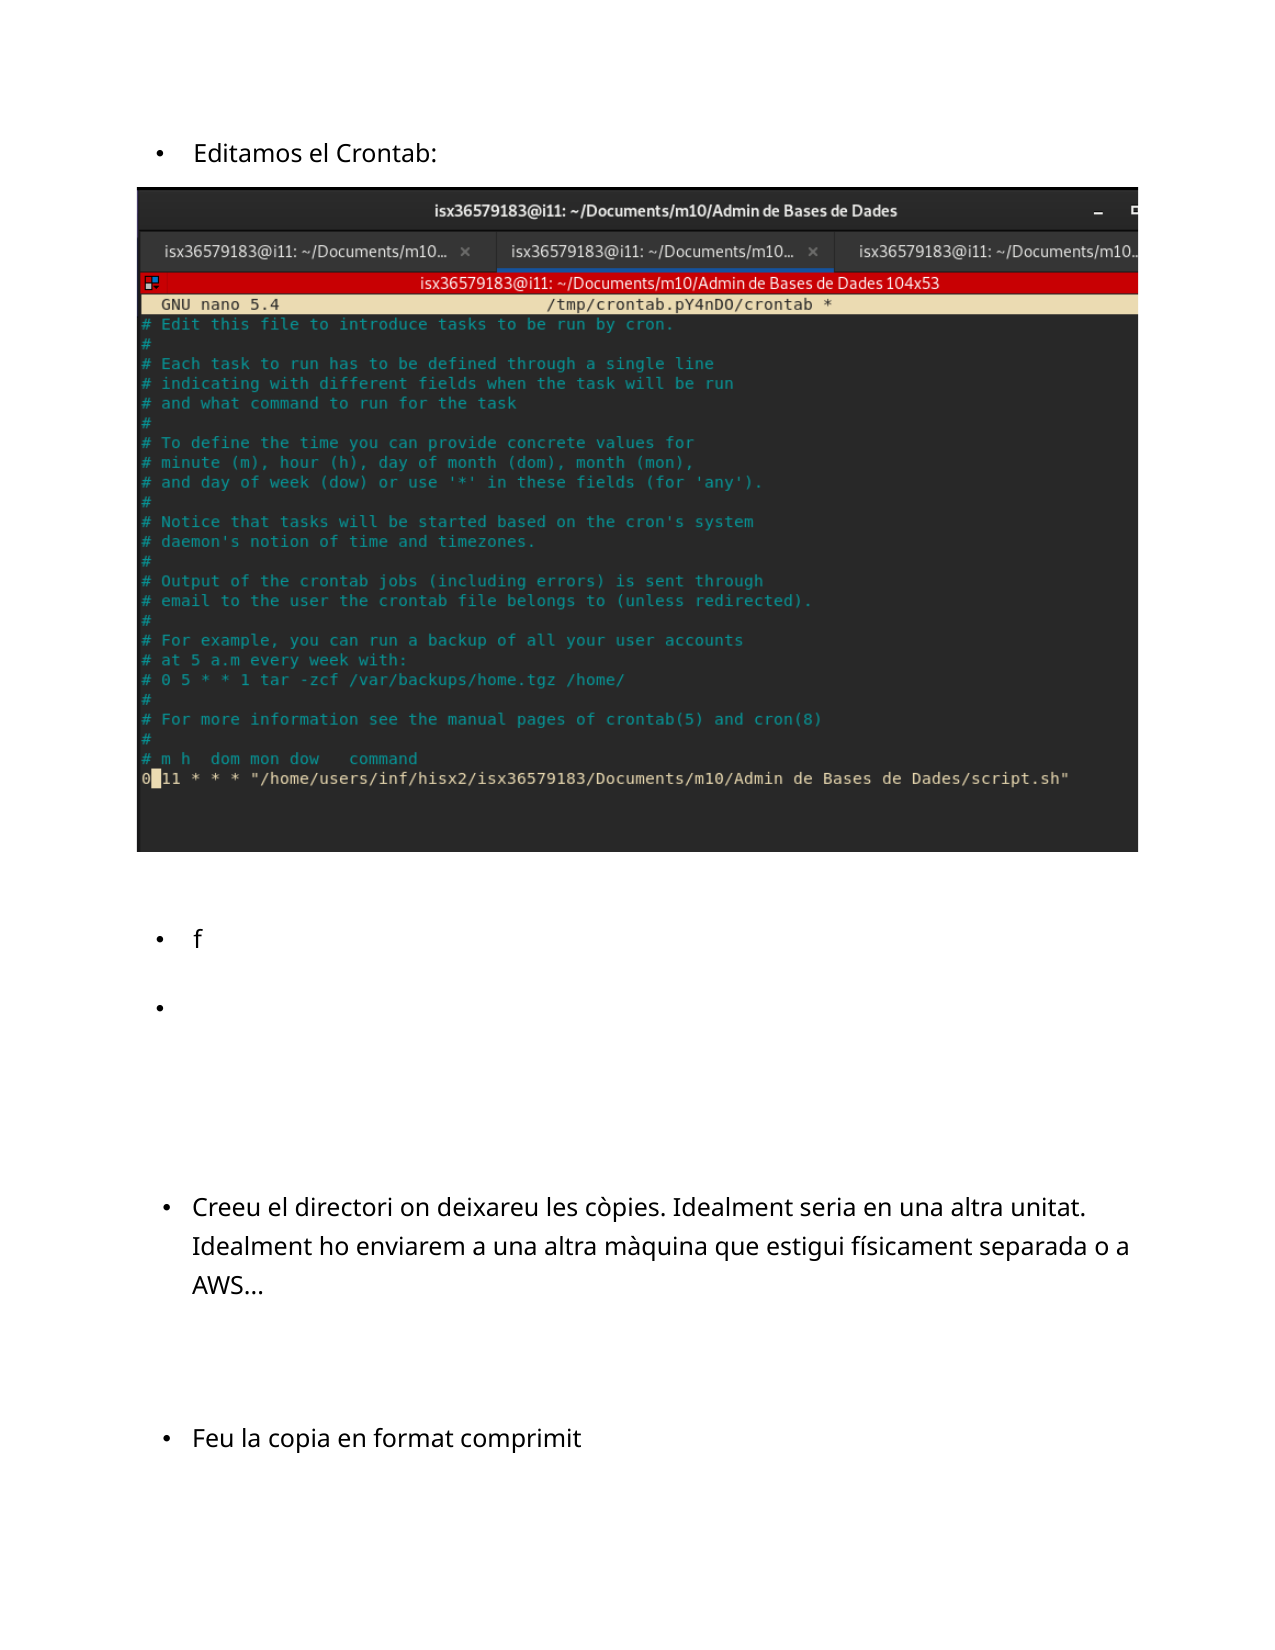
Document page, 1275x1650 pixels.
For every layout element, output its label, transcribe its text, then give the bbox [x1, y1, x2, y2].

picture [136, 187, 1139, 852]
table_header CRONTAB: Observamos si tenemos Crontab. Editamos el Crontab: f [118, 118, 1157, 1111]
table_header Chmod ugo+x backup.sh L'script s'ha d'executar cada dia a les 11h Creeu el directori on deixareu les còpies. Idealment seria en una altra unitat. Idealment ho enviarem a una altra màquina que estigui físicament separada o a AWS... Feu la copia en format comprimit Poseu-li un nom que contingui la data de la còpia Si és la primera còpia del mes, la del dia 1, s'ha de copiar en un altre directori Volem mantenir còpia dels darrers 7 dies, però només dels darrers 7 dies. Hem d'anar esborrant. Envieu un mail a l'administrador dient si tot ok, el nom i ubicació de la còpia realitzada i, si s'ha esborrat alguna còpia, de la còpia esborrada. I la mida de cadascún d'aquest 2 fitxers [118, 1111, 1157, 1495]
